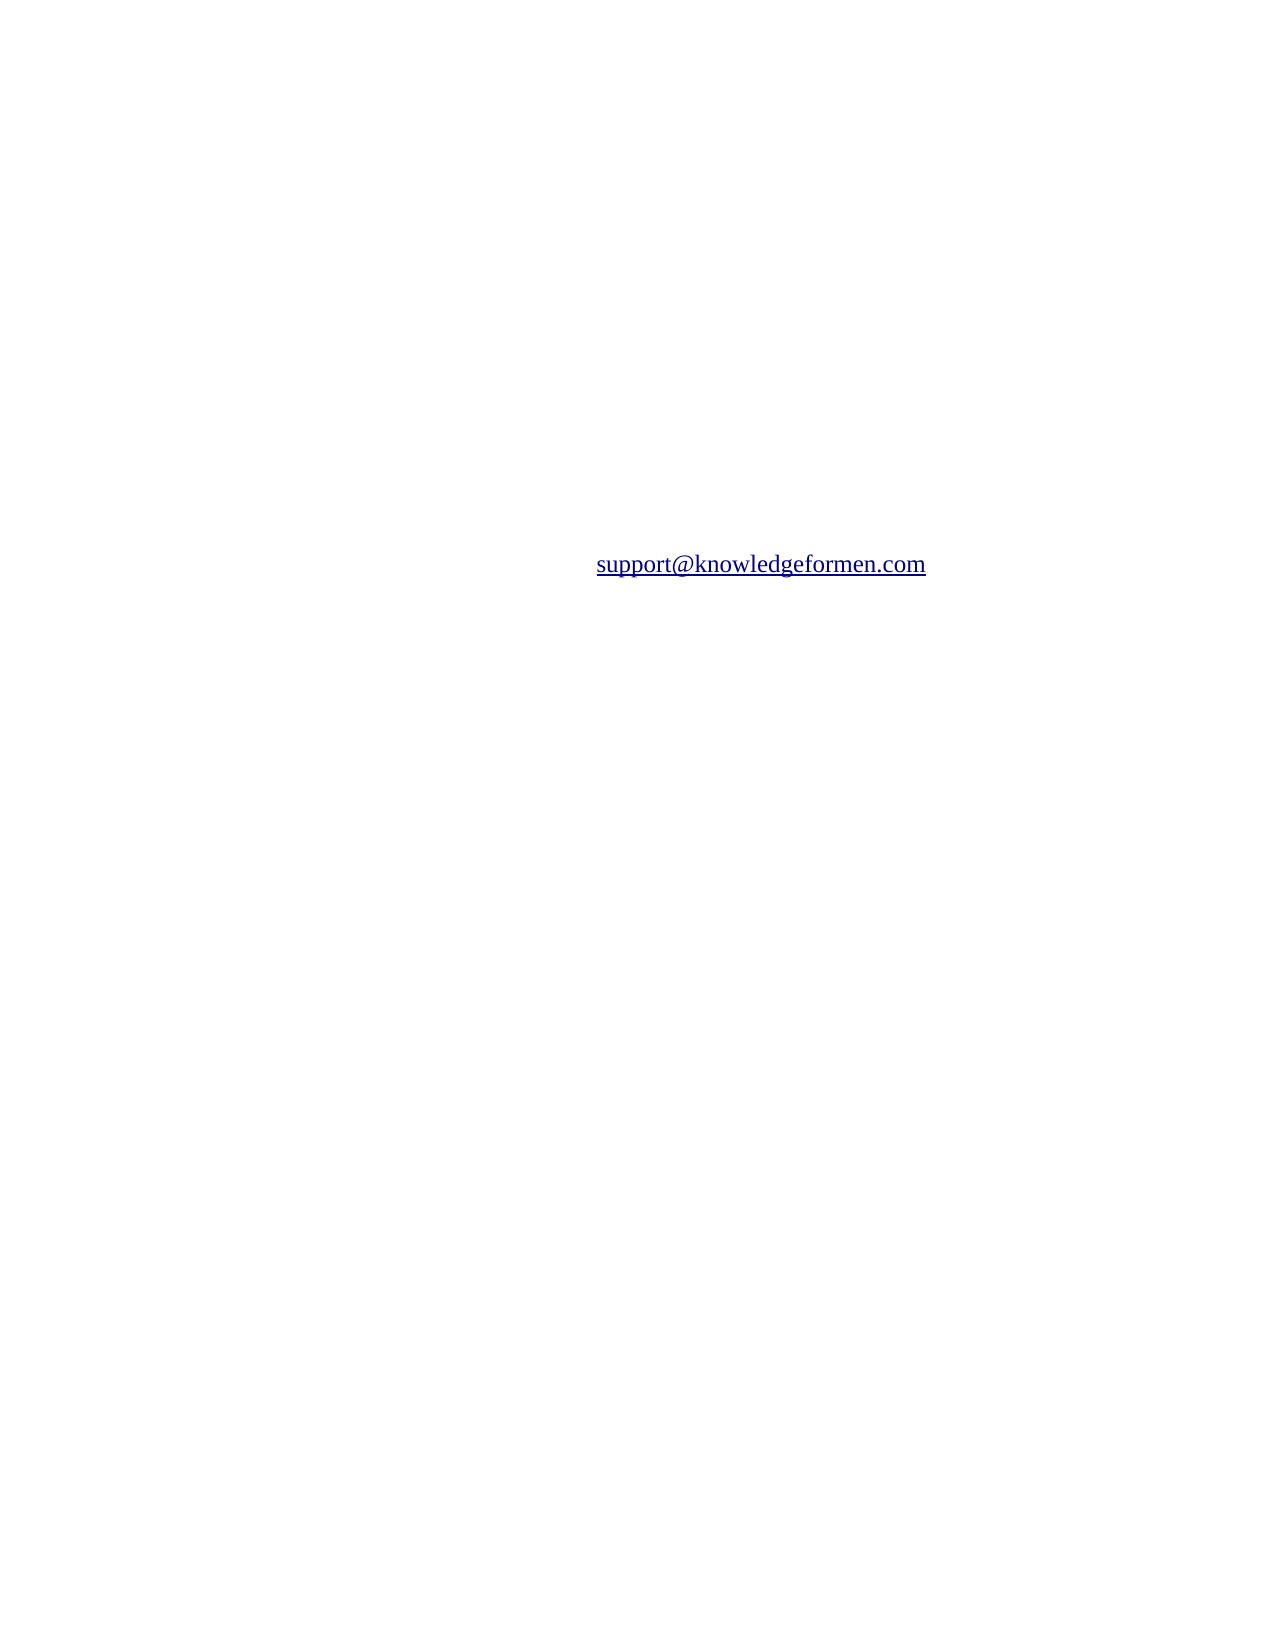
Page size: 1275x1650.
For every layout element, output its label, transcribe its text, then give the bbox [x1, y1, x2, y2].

text Like Rhett I am brand new in the program- [118, 118, 1157, 147]
text Some are easy some are hard. [118, 664, 1157, 693]
text Commited 100% to the program. Tackled this full on. Suffered from sleep apnia lost 55 pounds. Nice work on the debt. [118, 1124, 1157, 1182]
text How do men achieve their goals- what are you afraid of? Deal with uncomfortable situations. [118, 1383, 1157, 1441]
text Fly fishing on the Kenei River. Back packing elk hunting trip. [118, 1211, 1157, 1239]
text Hunter Lane- Onboarding coach- contact me at support@knowledgeformen.com [118, 549, 1157, 578]
text Pete is Wednesday- This one. He is the divorce guy. [118, 779, 1157, 808]
text HOW MANY MODULES [118, 722, 1157, 751]
text Good things-Software engineer- do security on GPS Sattelites Writing Got a 1000 words on a novel yesterday- My company is 39 days out from a big win, I'm nailing the vices, Old and new, to the wall 7 years no smokless tobacco, 15 months sober drugs and alcohol, four days no porn, [118, 147, 1157, 262]
text This call is to make sure we get the most out of this. [118, 1326, 1157, 1354]
text Ron on Tuesday is RON- [118, 751, 1157, 779]
text Peter Wright- he is the divorce guy. [118, 923, 1157, 952]
text Coach Ron [118, 981, 1157, 1009]
text Dave thanks for being a good example- [118, 463, 1157, 492]
text Back ground in professional negotiator. Handle sales and 8 ½ billion dollars a year and he [118, 1038, 1157, 1067]
text Starting the program still on the journey. Embrace the journey that we are on. Gonna be faced with some tough stuff and want to quit. [118, 1239, 1157, 1297]
text his journey started at 2019. Walls was caving in lying to himself internally alone and struggling. Failed to take ownership for his mistakes over 300 pounds and 60000 in debt. Joined project grounded man. [118, 1067, 1157, 1124]
text Bad things where am I not showing up- Need to be present for my family. Need to determine what I want from relationships. Kind of just being selfish and playing with the feelings of multiple women. Honesty is a challenge for me. I need to be ruthlessley honest no mater what. I've been good but that maladaptive coping mechanism is slipping back into my behavior and I'm not going to let it. [118, 291, 1157, 406]
text Brodie – Go to these [118, 808, 1157, 837]
text One moduel per month. [118, 636, 1157, 664]
text Using social media like reddit waaaay too much. Waste of time. Hiding behind that. [118, 406, 1157, 463]
text Brodie with the physical abuse. [118, 866, 1157, 894]
